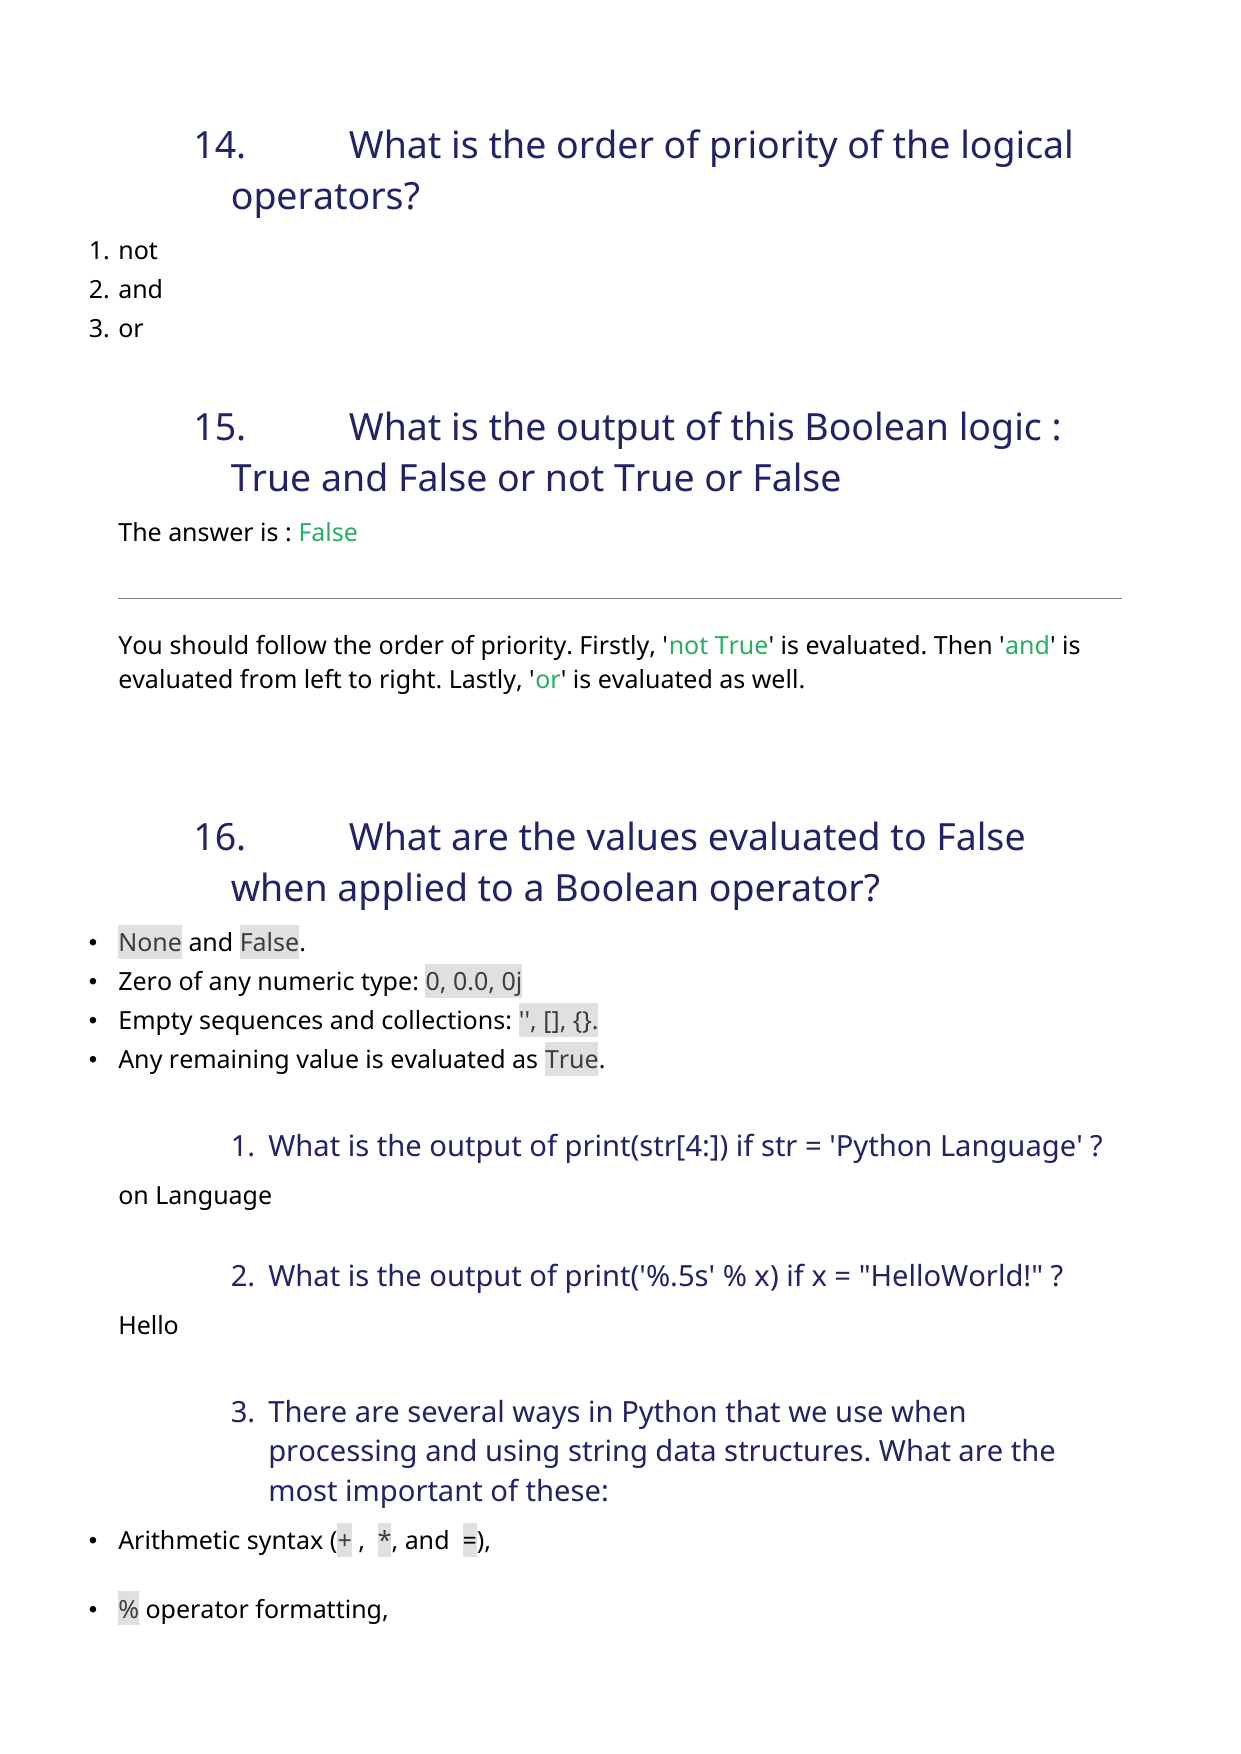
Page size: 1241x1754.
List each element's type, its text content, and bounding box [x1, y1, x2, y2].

text The answer is : False [118, 515, 1122, 549]
subtitle What are the values evaluated to False when applied to a Boolean operator? [193, 810, 1122, 912]
subtitle What is the output of print(str[4:]) if str = 'Python Language' ? [231, 1125, 1122, 1165]
list None and False. [118, 924, 1122, 959]
list Empty sequences and collections: '', [], {}. [118, 1003, 1122, 1037]
list Zero of any numeric type: 0, 0.0, 0j [118, 964, 1122, 998]
list not [118, 233, 1122, 267]
subtitle What is the output of print('%.5s' % x) if x = "HelloWorld!" ? [231, 1256, 1122, 1295]
list or [118, 311, 1122, 345]
text Hello [118, 1308, 1122, 1342]
list % operator formatting, [118, 1591, 1122, 1625]
list Any remaining value is evaluated as True. [118, 1042, 1122, 1076]
subtitle What is the order of priority of the logical operators? [193, 118, 1122, 220]
text You should follow the order of priority. Firstly, 'not True' is evaluated. Then 'and' is [118, 628, 1122, 662]
list Arithmetic syntax (+ , *, and =), [118, 1523, 1122, 1557]
subtitle There are several ways in Python that we use when processing and using string data structures. What are the most important of these: [231, 1391, 1122, 1510]
subtitle What is the output of this Boolean logic : True and False or not True or False [193, 401, 1122, 503]
list and [118, 272, 1122, 306]
text on Language [118, 1177, 1122, 1212]
text evaluated from left to right. Lastly, 'or' is evaluated as well. [118, 662, 1122, 696]
